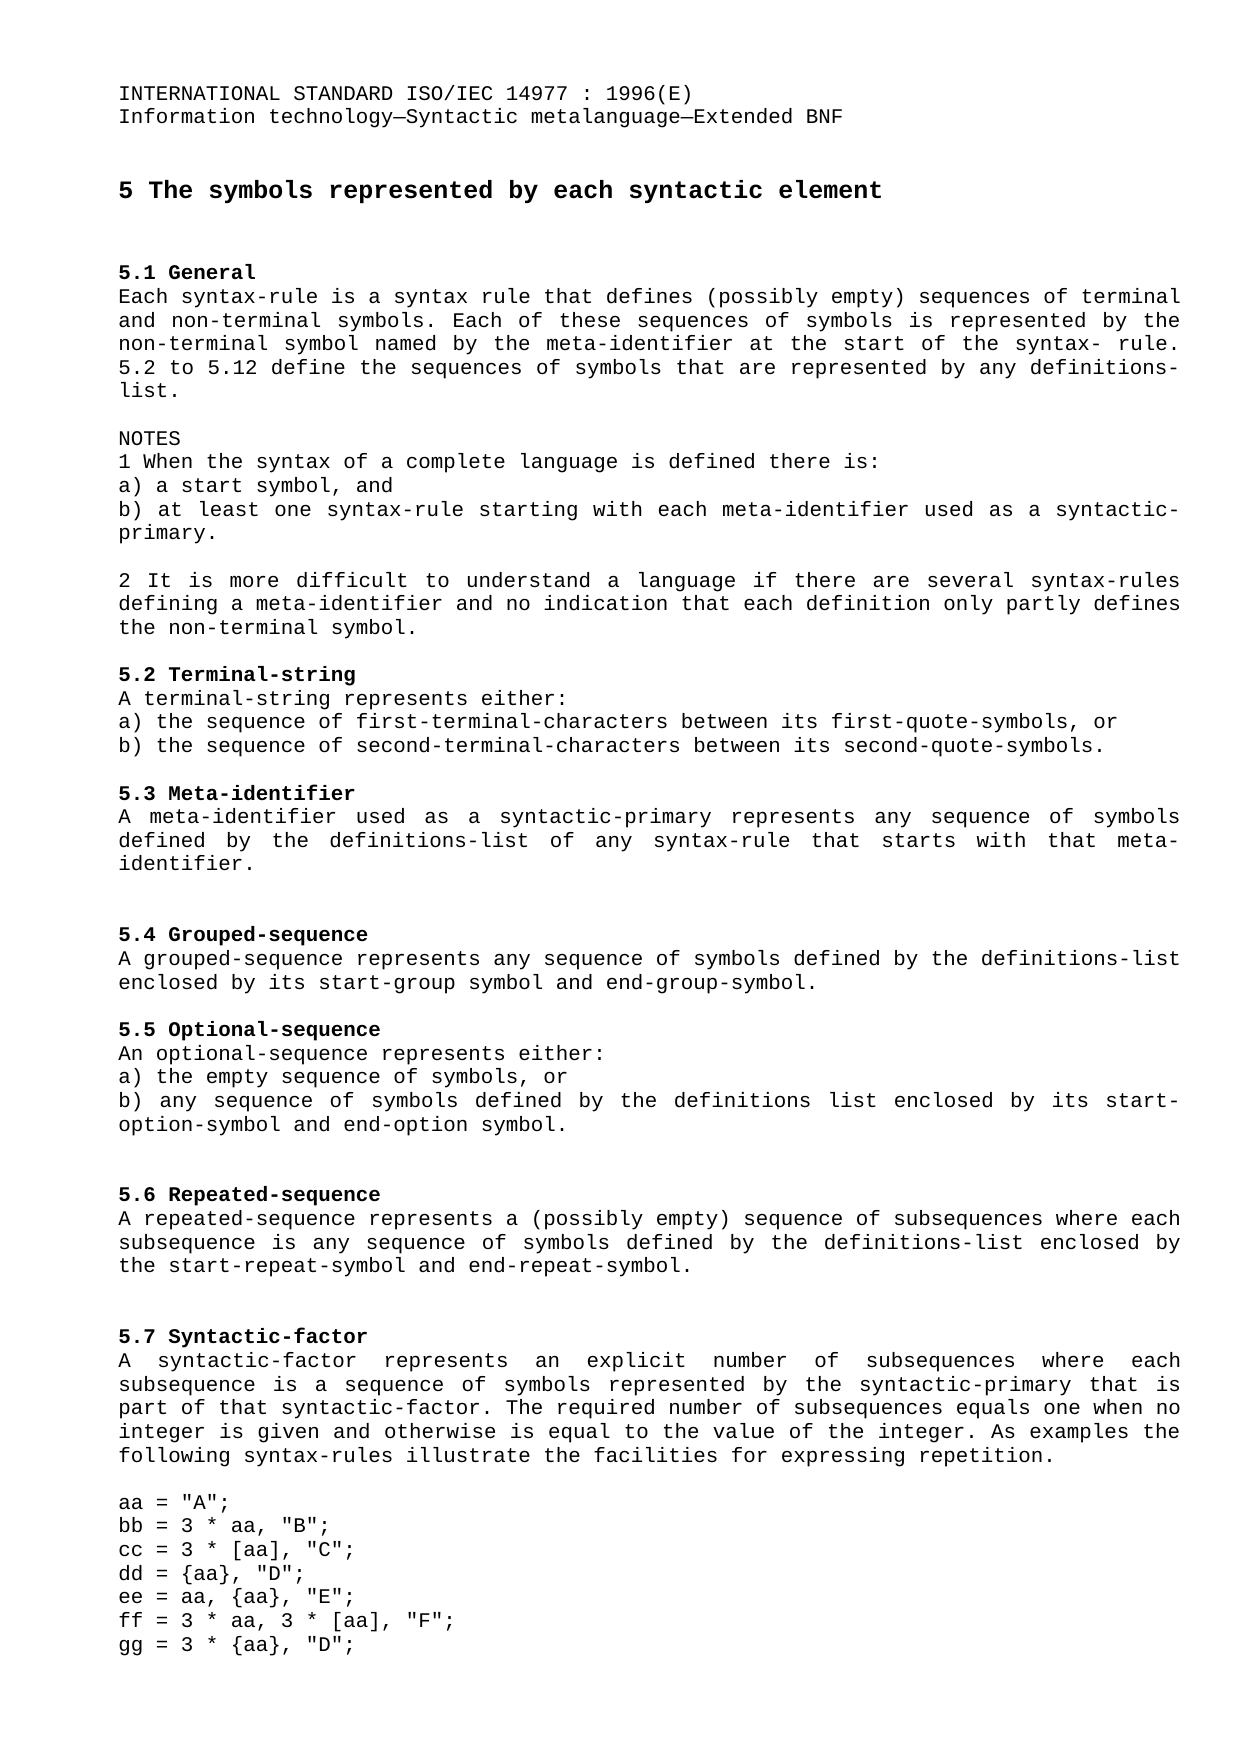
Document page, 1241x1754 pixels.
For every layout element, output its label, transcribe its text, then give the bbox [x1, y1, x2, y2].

text 5.7 Syntactic-factor [118, 1326, 1181, 1350]
text cc = 3 * [aa], "C"; [118, 1539, 1181, 1563]
text An optional-sequence represents either: [118, 1043, 1181, 1066]
text bb = 3 * aa, "B"; [118, 1516, 1181, 1539]
text 5.6 Repeated-sequence [118, 1184, 1181, 1208]
text A syntactic-factor represents an explicit number of subsequences where each subsequence is a sequence of symbols represented by the syntactic-primary that is part of that syntactic-factor. The required number of subsequences equals one when no integer is given and otherwise is equal to the value of the integer. As examples the following syntax-rules illustrate the facilities for expressing repetition. [118, 1350, 1181, 1468]
text 5.3 Meta-identifier [118, 782, 1181, 806]
text 5.5 Optional-sequence [118, 1019, 1181, 1043]
text A meta-identifier used as a syntactic-primary represents any sequence of symbols defined by the definitions-list of any syntax-rule that starts with that meta-identifier. [118, 806, 1181, 877]
text Information technology—Syntactic metalanguage—Extended BNF [118, 106, 1181, 130]
text aa = "A"; [118, 1492, 1181, 1516]
text gg = 3 * {aa}, "D"; [118, 1634, 1181, 1657]
text A grouped-sequence represents any sequence of symbols defined by the definitions-list enclosed by its start-group symbol and end-group-symbol. [118, 948, 1181, 995]
text ee = aa, {aa}, "E"; [118, 1586, 1181, 1610]
text 5.4 Grouped-sequence [118, 924, 1181, 948]
text a) a start symbol, and [118, 475, 1181, 499]
text b) at least one syntax-rule starting with each meta-identifier used as a syntactic- primary. [118, 499, 1181, 546]
text NOTES [118, 428, 1181, 451]
text b) any sequence of symbols defined by the definitions list enclosed by its start-option-symbol and end-option symbol. [118, 1090, 1181, 1137]
text 5.2 Terminal-string [118, 664, 1181, 688]
text a) the sequence of first-terminal-characters between its first-quote-symbols, or [118, 712, 1181, 735]
text a) the empty sequence of symbols, or [118, 1066, 1181, 1090]
text 5.1 General [118, 262, 1181, 286]
text Each syntax-rule is a syntax rule that defines (possibly empty) sequences of terminal and non-terminal symbols. Each of these sequences of symbols is represented by the non-terminal symbol named by the meta-identifier at the start of the syntax- rule. 5.2 to 5.12 define the sequences of symbols that are represented by any definitions-list. [118, 286, 1181, 404]
text b) the sequence of second-terminal-characters between its second-quote-symbols. [118, 735, 1181, 759]
text INTERNATIONAL STANDARD ISO/IEC 14977 : 1996(E) [118, 83, 1181, 106]
text 1 When the syntax of a complete language is defined there is: [118, 451, 1181, 475]
text 2 It is more difficult to understand a language if there are several syntax-rules defining a meta-identifier and no indication that each definition only partly defines the non-terminal symbol. [118, 570, 1181, 641]
text A terminal-string represents either: [118, 688, 1181, 712]
text 5 The symbols represented by each syntactic element [118, 177, 1181, 206]
text A repeated-sequence represents a (possibly empty) sequence of subsequences where each subsequence is any sequence of symbols defined by the definitions-list enclosed by the start-repeat-symbol and end-repeat-symbol. [118, 1208, 1181, 1279]
text ff = 3 * aa, 3 * [aa], "F"; [118, 1610, 1181, 1634]
text dd = {aa}, "D"; [118, 1563, 1181, 1586]
